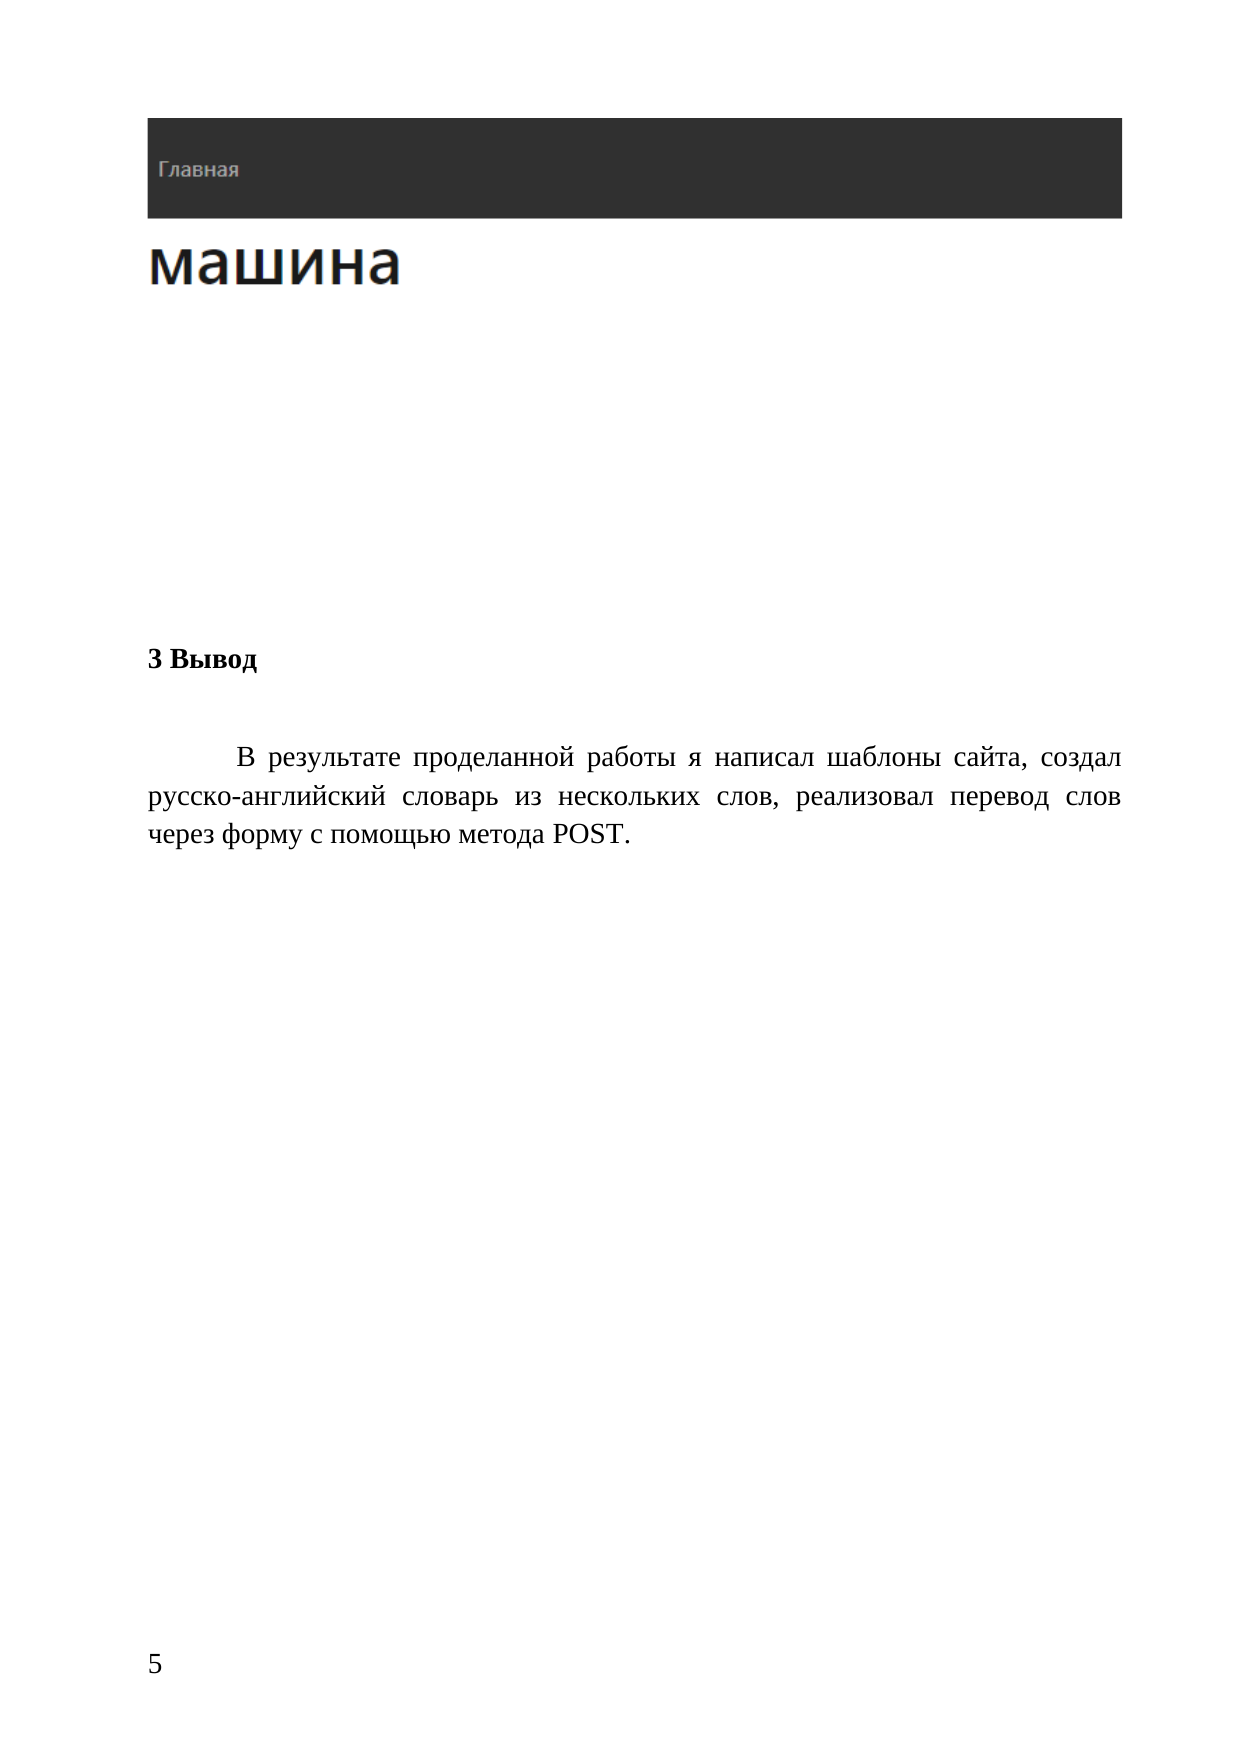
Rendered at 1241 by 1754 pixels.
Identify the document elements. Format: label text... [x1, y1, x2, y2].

picture [147, 118, 1123, 637]
text 3 Вывод [148, 637, 1122, 675]
text В результате проделанной работы я написал шаблоны сайта, создал русско-английский словарь из нескольких слов, реализовал перевод слов через форму с помощью метода POST. [148, 739, 1122, 850]
